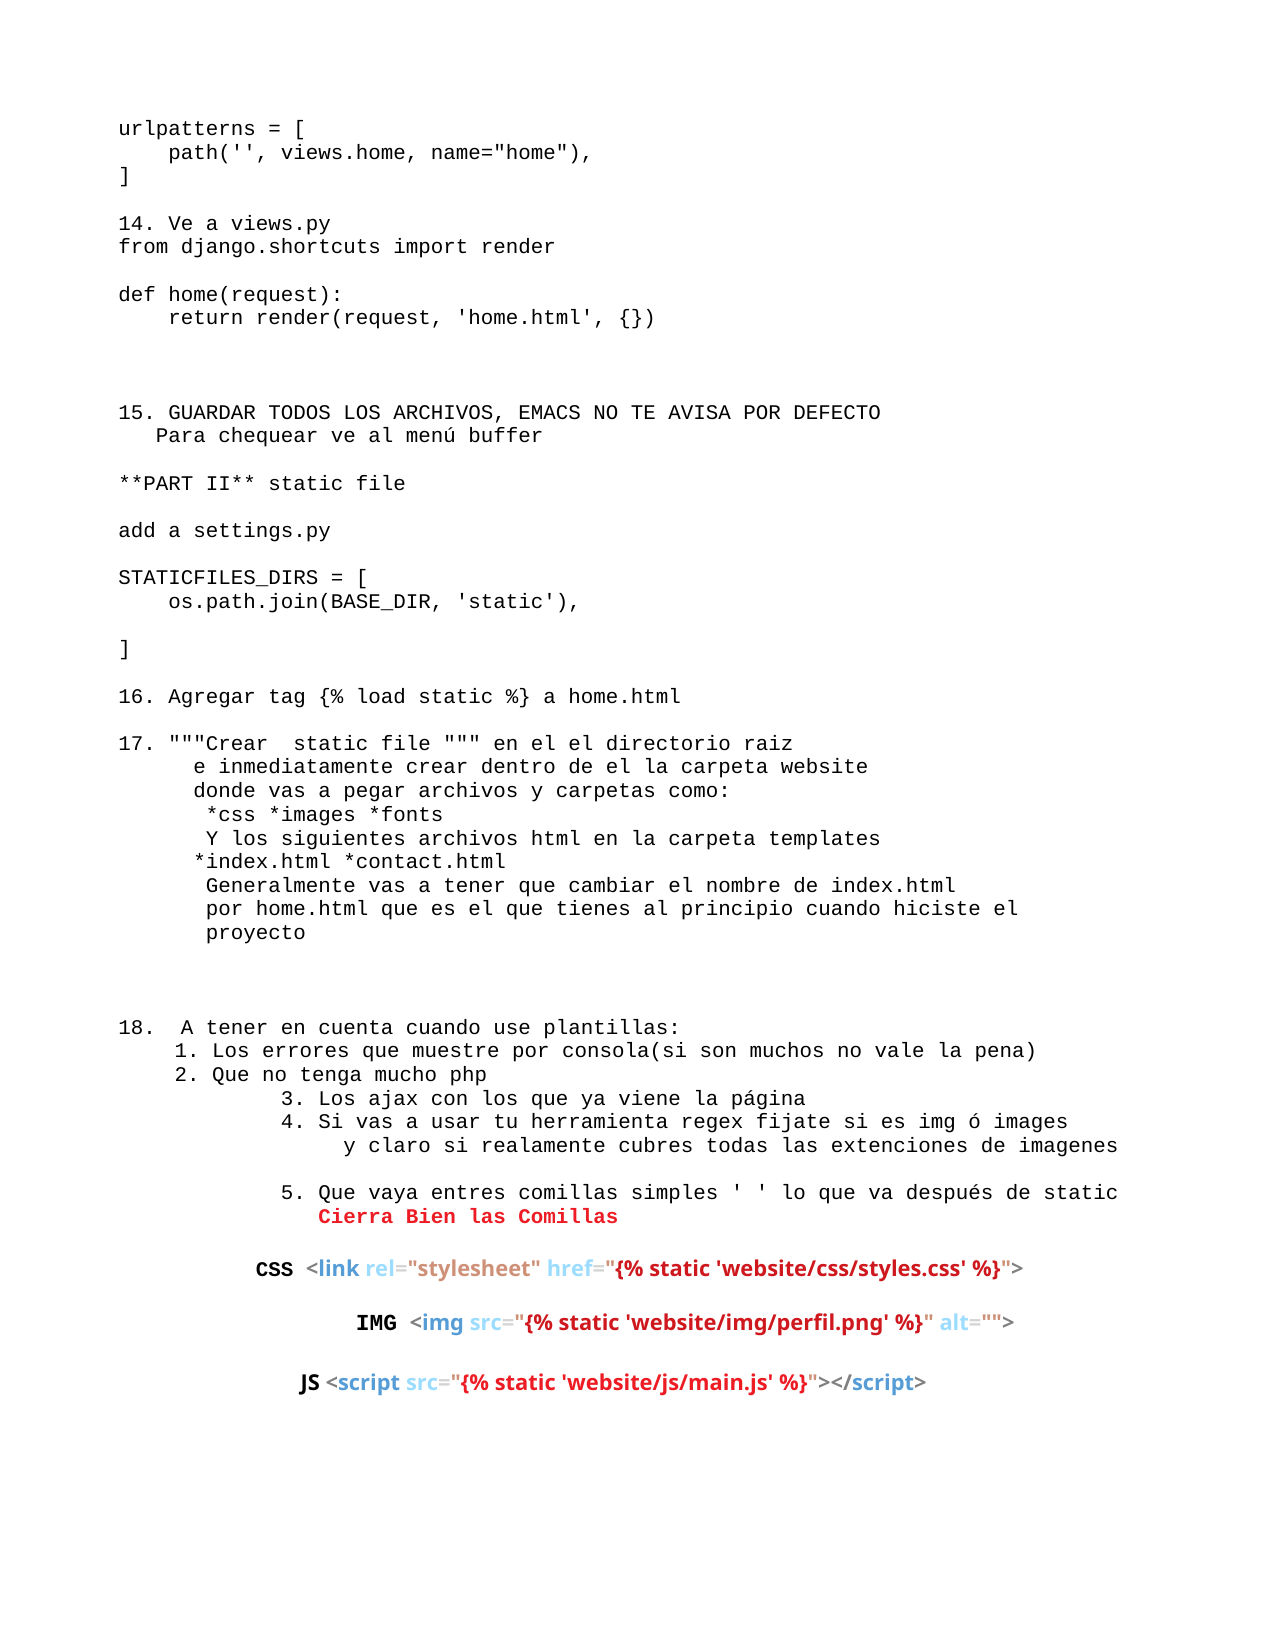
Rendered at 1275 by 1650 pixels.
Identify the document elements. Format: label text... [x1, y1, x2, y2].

text 4. Si vas a usar tu herramienta regex fijate si es img ó images [118, 1111, 1157, 1135]
text 2. Que no tenga mucho php [118, 1064, 1157, 1088]
text 18. A tener en cuenta cuando use plantillas: [118, 1017, 1157, 1040]
text def home(request): [118, 284, 1157, 307]
text Cierra Bien las Comillas [118, 1206, 1157, 1229]
text IMG <img src="{% static 'website/img/perfil.png' %}" alt=""> [118, 1307, 1157, 1337]
text por home.html que es el que tienes al principio cuando hiciste el [118, 898, 1157, 922]
text 1. Los errores que muestre por consola(si son muchos no vale la pena) [118, 1040, 1157, 1064]
text 5. Que vaya entres comillas simples ' ' lo que va después de static [118, 1182, 1157, 1206]
text urlpatterns = [ [118, 118, 1157, 142]
text return render(request, 'home.html', {}) [118, 307, 1157, 331]
text JS <script src="{% static 'website/js/main.js' %}"></script> [118, 1367, 1157, 1396]
text path('', views.home, name="home"), [118, 142, 1157, 165]
text 14. Ve a views.py [118, 213, 1157, 236]
text ] [118, 638, 1157, 662]
text 16. Agregar tag {% load static %} a home.html [118, 686, 1157, 709]
text 17. """Crear static file """ en el el directorio raiz [118, 733, 1157, 757]
text y claro si realamente cubres todas las extenciones de imagenes [118, 1135, 1157, 1158]
text donde vas a pegar archivos y carpetas como: [118, 780, 1157, 804]
text e inmediatamente crear dentro de el la carpeta website [118, 757, 1157, 780]
text 15. GUARDAR TODOS LOS ARCHIVOS, EMACS NO TE AVISA POR DEFECTO [118, 402, 1157, 426]
text Generalmente vas a tener que cambiar el nombre de index.html [118, 875, 1157, 898]
text STATICFILES_DIRS = [ [118, 567, 1157, 591]
text from django.shortcuts import render [118, 236, 1157, 260]
text Para chequear ve al menú buffer [118, 426, 1157, 449]
text os.path.join(BASE_DIR, 'static'), [118, 591, 1157, 615]
text 3. Los ajax con los que ya viene la página [118, 1088, 1157, 1111]
text add a settings.py [118, 520, 1157, 544]
text *index.html *contact.html [118, 851, 1157, 875]
text *css *images *fonts [118, 804, 1157, 827]
text CSS <link rel="stylesheet" href="{% static 'website/css/styles.css' %}"> [118, 1253, 1157, 1283]
text Y los siguientes archivos html en la carpeta templates [118, 827, 1157, 851]
text ] [118, 165, 1157, 189]
text proyecto [118, 922, 1157, 946]
text **PART II** static file [118, 473, 1157, 496]
